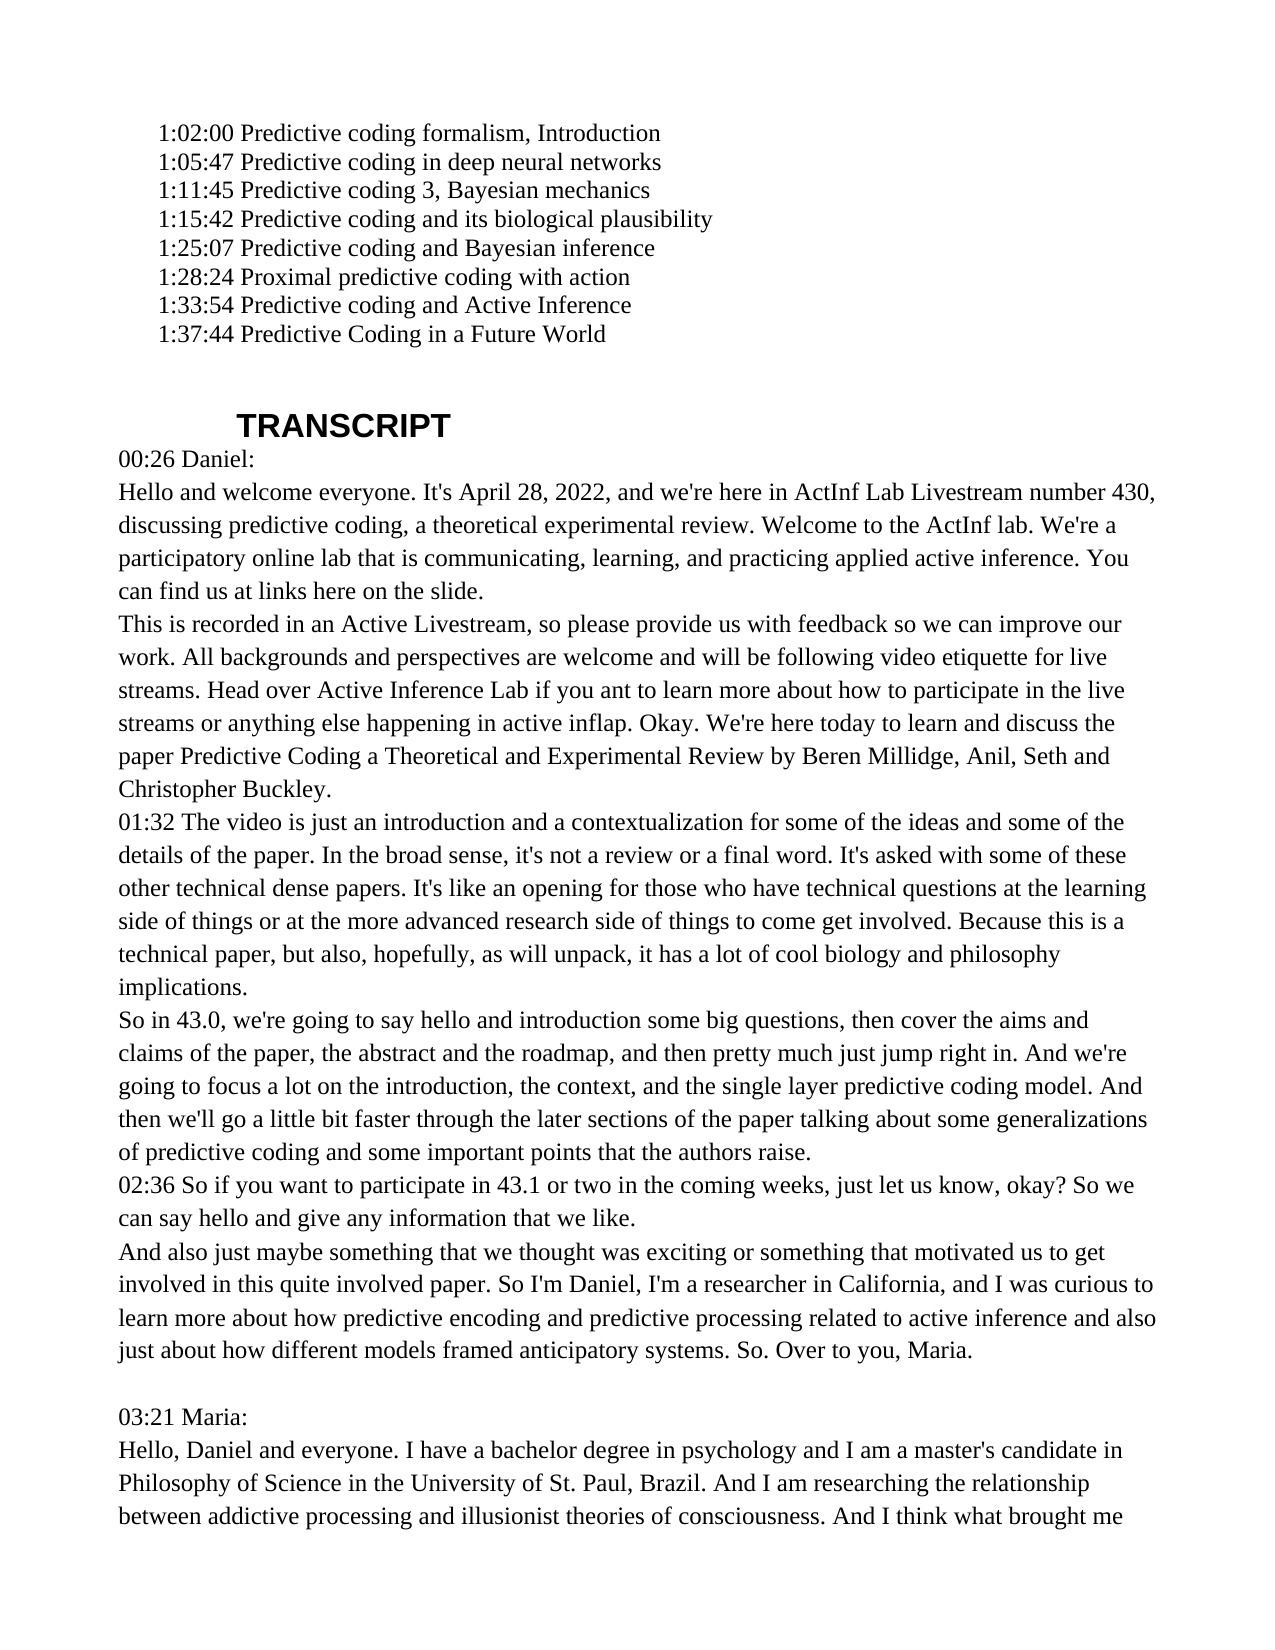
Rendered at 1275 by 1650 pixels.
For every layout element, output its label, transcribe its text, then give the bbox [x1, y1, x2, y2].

table_cell Predictive coding and Bayesian inference [237, 233, 921, 262]
table_cell Predictive coding and Active Inference [237, 291, 921, 319]
table_cell Predictive coding in deep neural networks [237, 147, 921, 176]
table_cell Predictive coding and its biological plausibility [237, 204, 921, 233]
table_cell Predictive coding 3, Bayesian mechanics [237, 176, 921, 204]
table_cell Predictive Coding in a Future World [237, 319, 921, 348]
text This is recorded in an Active Livestream, so please provide us with feedback so we can improve our work. All backgrounds and perspectives are welcome and will be following video etiquette for live streams. Head over Active Inference Lab if you ant to learn more about how to participate in the live streams or anything else happening in active inflap. Okay. We're here today to learn and discuss the paper Predictive Coding a Theoretical and Experimental Review by Beren Millidge, Anil, Seth and Christopher Buckley. [118, 609, 1157, 803]
table_cell 1:25:07 [112, 233, 237, 262]
text 03:21 Maria: [118, 1402, 1157, 1430]
table_cell 1:11:45 [112, 176, 237, 204]
table_cell 1:37:44 [112, 319, 237, 348]
text 01:32 The video is just an introduction and a contextualization for some of the ideas and some of the details of the paper. In the broad sense, it's not a review or a final word. It's asked with some of these other technical dense papers. It's like an opening for those who have technical questions at the learning side of things or at the more advanced research side of things to come get involved. Because this is a technical paper, but also, hopefully, as will unpack, it has a lot of cool biology and philosophy implications. [118, 807, 1157, 1001]
table_cell 1:28:24 [112, 262, 237, 291]
table_cell 1:15:42 [112, 204, 237, 233]
text Hello and welcome everyone. It's April 28, 2022, and we're here in ActInf Lab Livestream number 430, discussing predictive coding, a theoretical experimental review. Welcome to the ActInf lab. We're a participatory online lab that is communicating, learning, and practicing applied active inference. You can find us at links here on the slide. [118, 477, 1157, 605]
table_cell 1:02:00 [112, 118, 237, 147]
table_cell Predictive coding formalism, Introduction [237, 118, 921, 147]
subtitle TRANSCRIPT [118, 406, 1157, 444]
text And also just maybe something that we thought was exciting or something that motivated us to get involved in this quite involved paper. So I'm Daniel, I'm a researcher in California, and I was curious to learn more about how predictive encoding and predictive processing related to active inference and also just about how different models framed anticipatory systems. So. Over to you, Maria. [118, 1237, 1157, 1364]
text Hello, Daniel and everyone. I have a bachelor degree in psychology and I am a master's candidate in Philosophy of Science in the University of St. Paul, Brazil. And I am researching the relationship between addictive processing and illusionist theories of consciousness. And I think what brought me [118, 1435, 1157, 1529]
table_cell 1:33:54 [112, 291, 237, 319]
table_cell 1:05:47 [112, 147, 237, 176]
text 00:26 Daniel: [118, 444, 1157, 473]
text So in 43.0, we're going to say hello and introduction some big questions, then cover the aims and claims of the paper, the abstract and the roadmap, and then pretty much just jump right in. And we're going to focus a lot on the introduction, the context, and the single layer predictive coding model. And then we'll go a little bit faster through the later sections of the paper talking about some generalizations of predictive coding and some important points that the authors raise. [118, 1005, 1157, 1166]
text 02:36 So if you want to participate in 43.1 or two in the coming weeks, just let us know, okay? So we can say hello and give any information that we like. [118, 1171, 1157, 1232]
table_cell Proximal predictive coding with action [237, 262, 921, 291]
